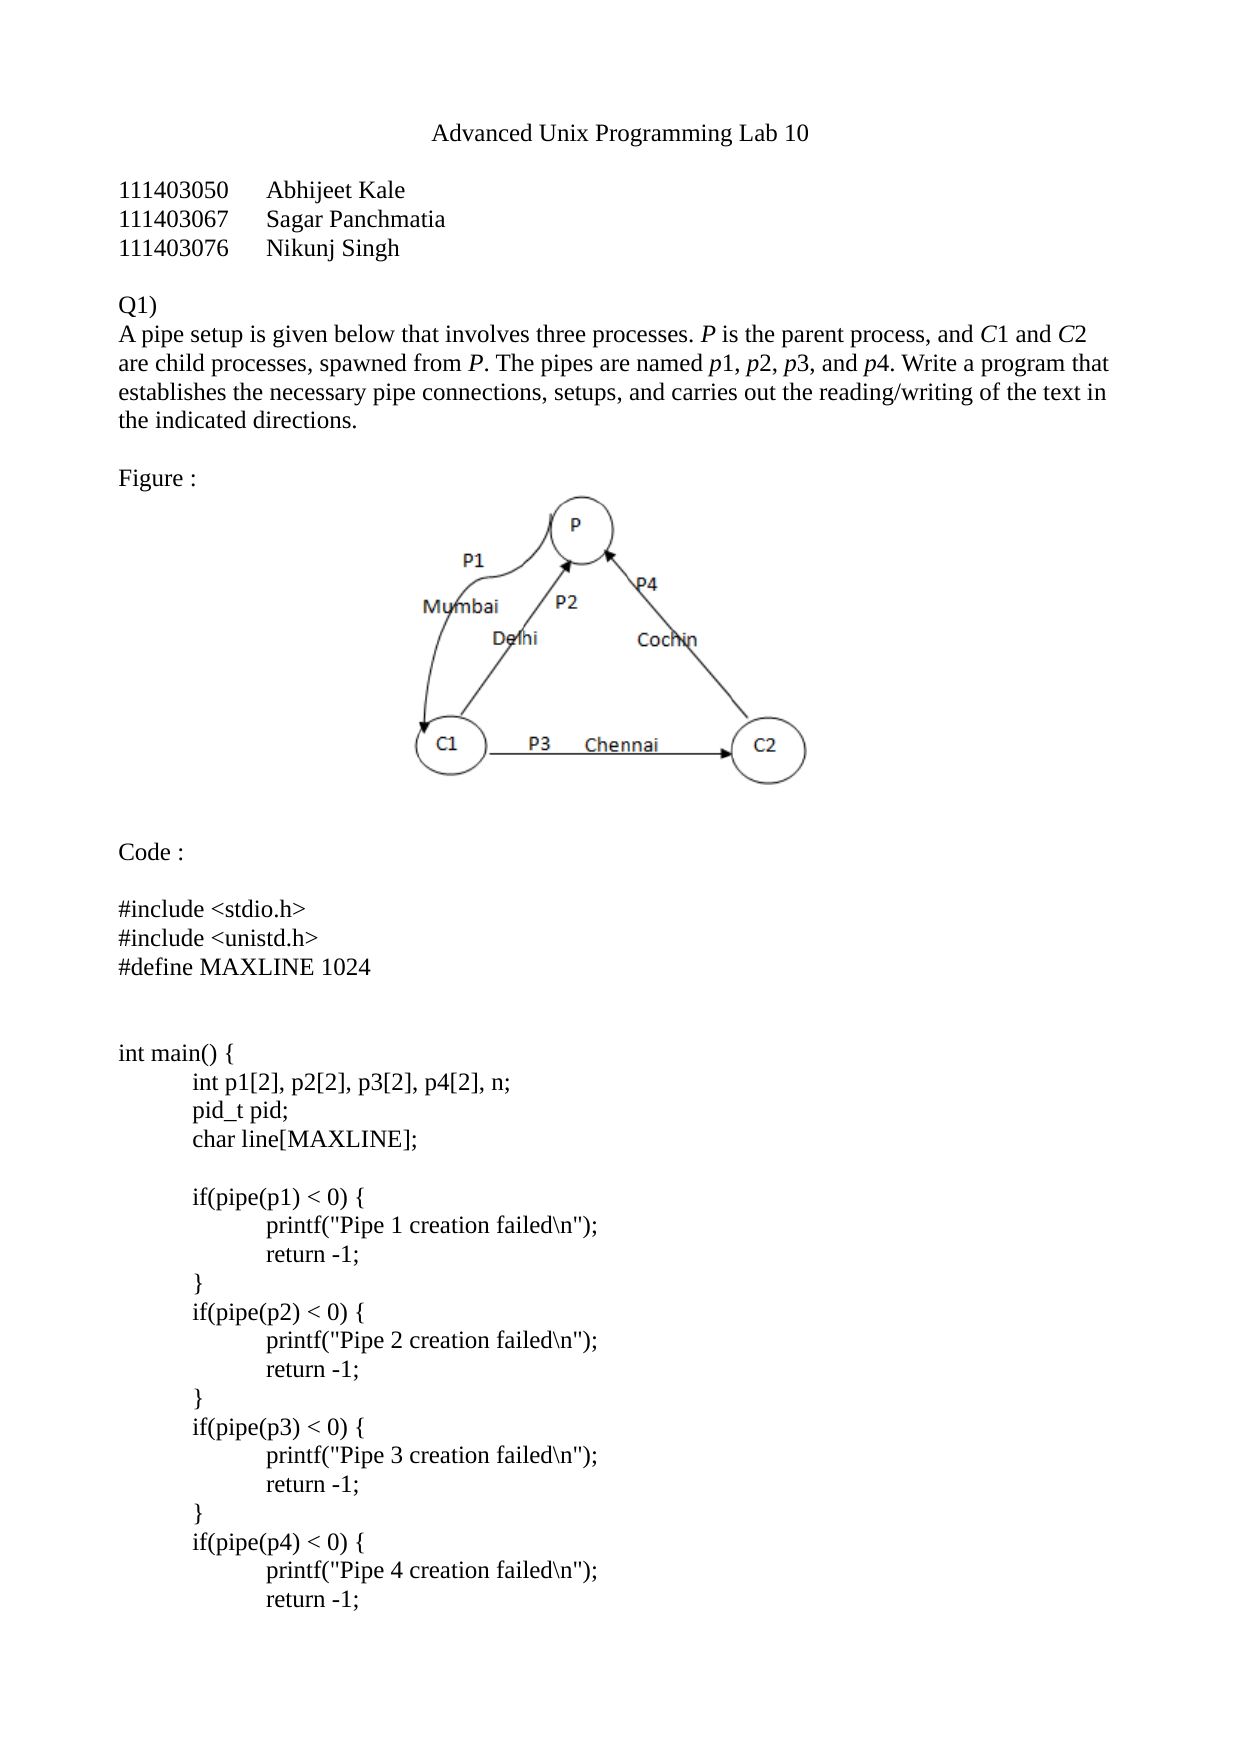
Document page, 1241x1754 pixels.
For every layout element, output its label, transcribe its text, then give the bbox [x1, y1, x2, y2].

text Q1) [118, 291, 1122, 319]
text 111403050 Abhijeet Kale [118, 176, 1122, 204]
text return -1; [118, 1584, 1122, 1613]
text int p1[2], p2[2], p3[2], p4[2], n; [118, 1067, 1122, 1096]
text char line[MAXLINE]; [118, 1124, 1122, 1153]
text printf("Pipe 1 creation failed\n"); [118, 1211, 1122, 1239]
text return -1; [118, 1354, 1122, 1383]
text if(pipe(p1) < 0) { [118, 1182, 1122, 1211]
text printf("Pipe 3 creation failed\n"); [118, 1441, 1122, 1469]
text #include <stdio.h> [118, 894, 1122, 923]
text pid_t pid; [118, 1096, 1122, 1124]
text } [118, 1383, 1122, 1412]
text Code : [118, 837, 1122, 866]
text if(pipe(p2) < 0) { [118, 1297, 1122, 1326]
text A pipe setup is given below that involves three processes. P is the parent process, and C1 and C2 are child processes, spawned from P. The pipes are named p1, p2, p3, and p4. Write a program that establishes the necessary pipe connections, setups, and carries out the reading/writing of the text in the indicated directions. [118, 319, 1122, 434]
text return -1; [118, 1239, 1122, 1268]
text printf("Pipe 2 creation failed\n"); [118, 1326, 1122, 1354]
text 111403076 Nikunj Singh [118, 233, 1122, 262]
text #include <unistd.h> [118, 923, 1122, 952]
text } [118, 1498, 1122, 1527]
text Advanced Unix Programming Lab 10 [118, 118, 1122, 147]
text 111403067 Sagar Panchmatia [118, 204, 1122, 233]
text if(pipe(p3) < 0) { [118, 1412, 1122, 1441]
text Figure : [118, 463, 1122, 492]
text int main() { [118, 1038, 1122, 1067]
picture [384, 493, 822, 795]
text #define MAXLINE 1024 [118, 952, 1122, 981]
text printf("Pipe 4 creation failed\n"); [118, 1556, 1122, 1584]
text if(pipe(p4) < 0) { [118, 1527, 1122, 1556]
text return -1; [118, 1469, 1122, 1498]
text } [118, 1268, 1122, 1297]
